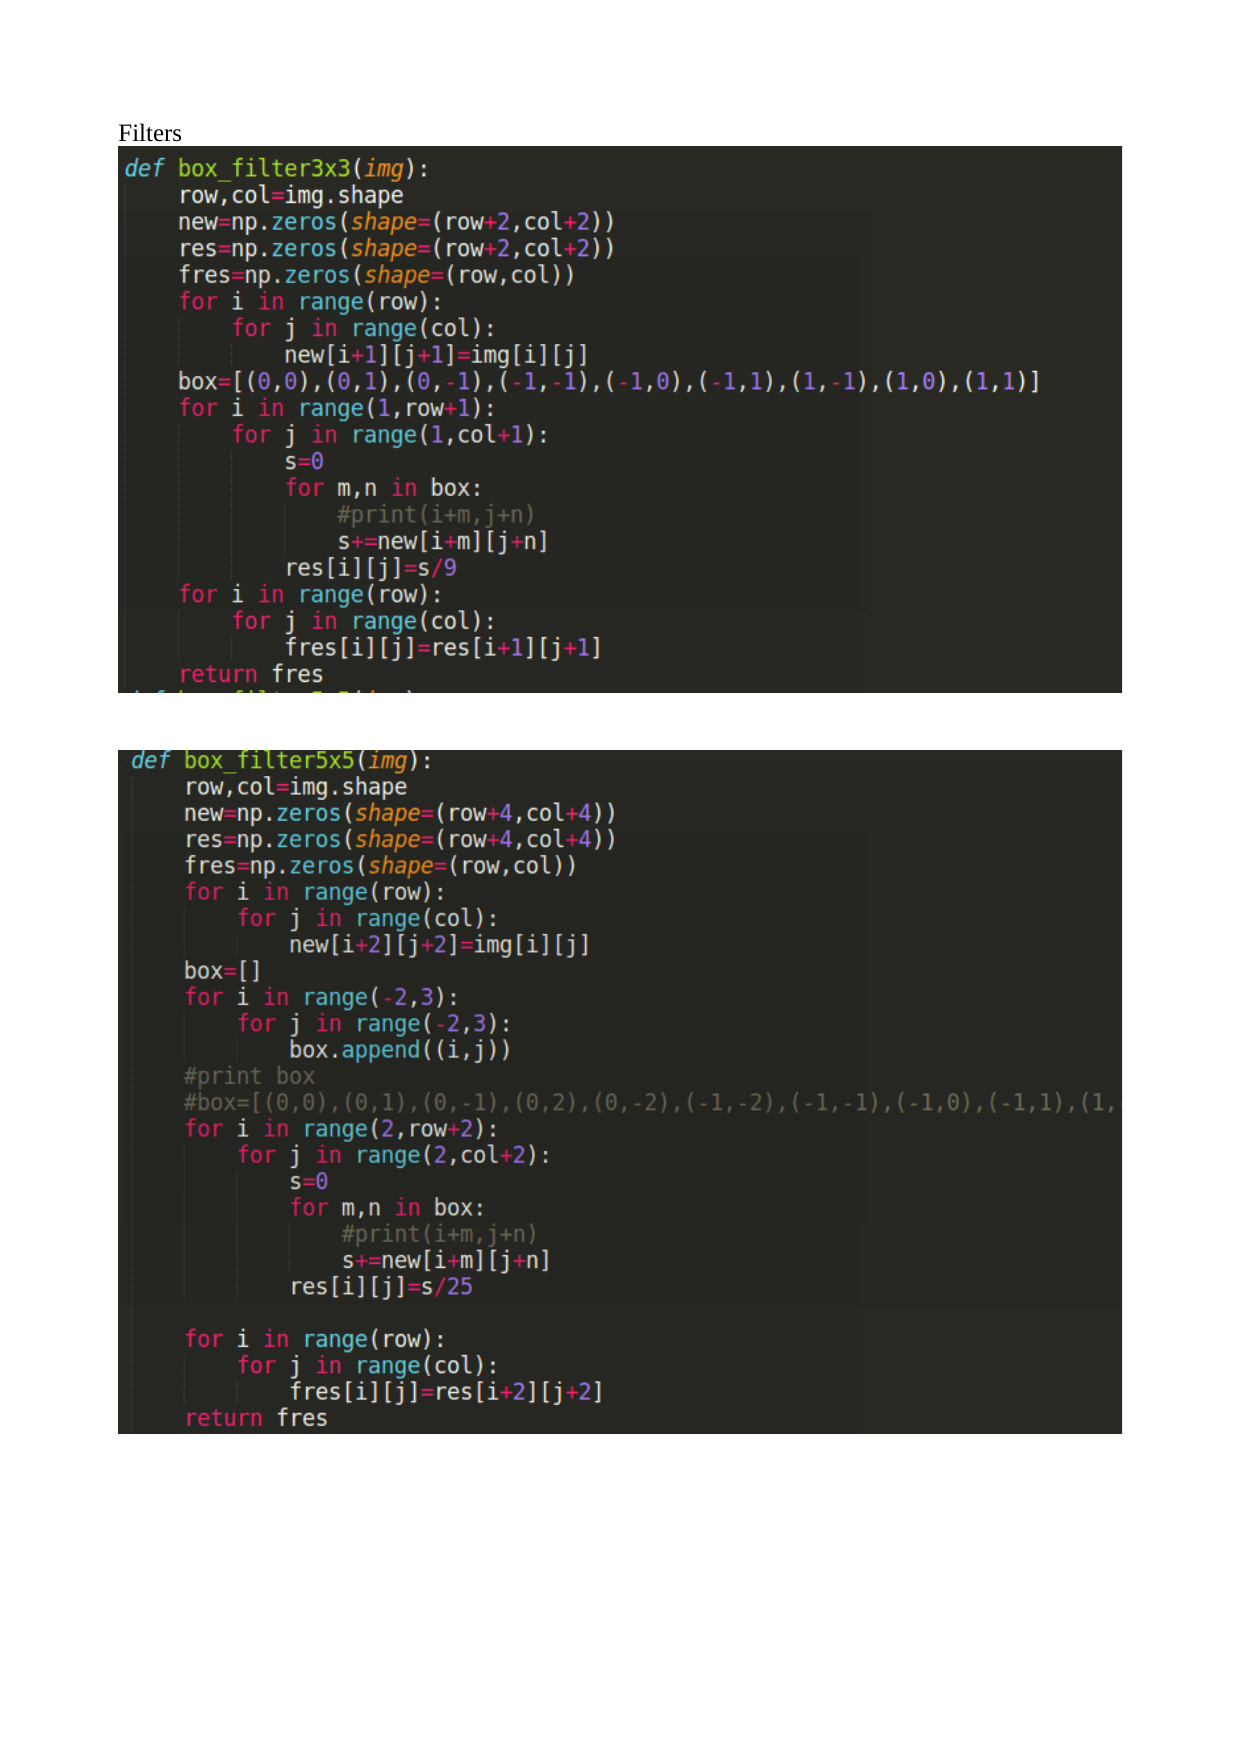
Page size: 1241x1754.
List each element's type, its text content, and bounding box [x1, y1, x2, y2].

picture [118, 750, 1123, 1434]
picture [118, 146, 1123, 693]
text Filters [118, 118, 1122, 146]
